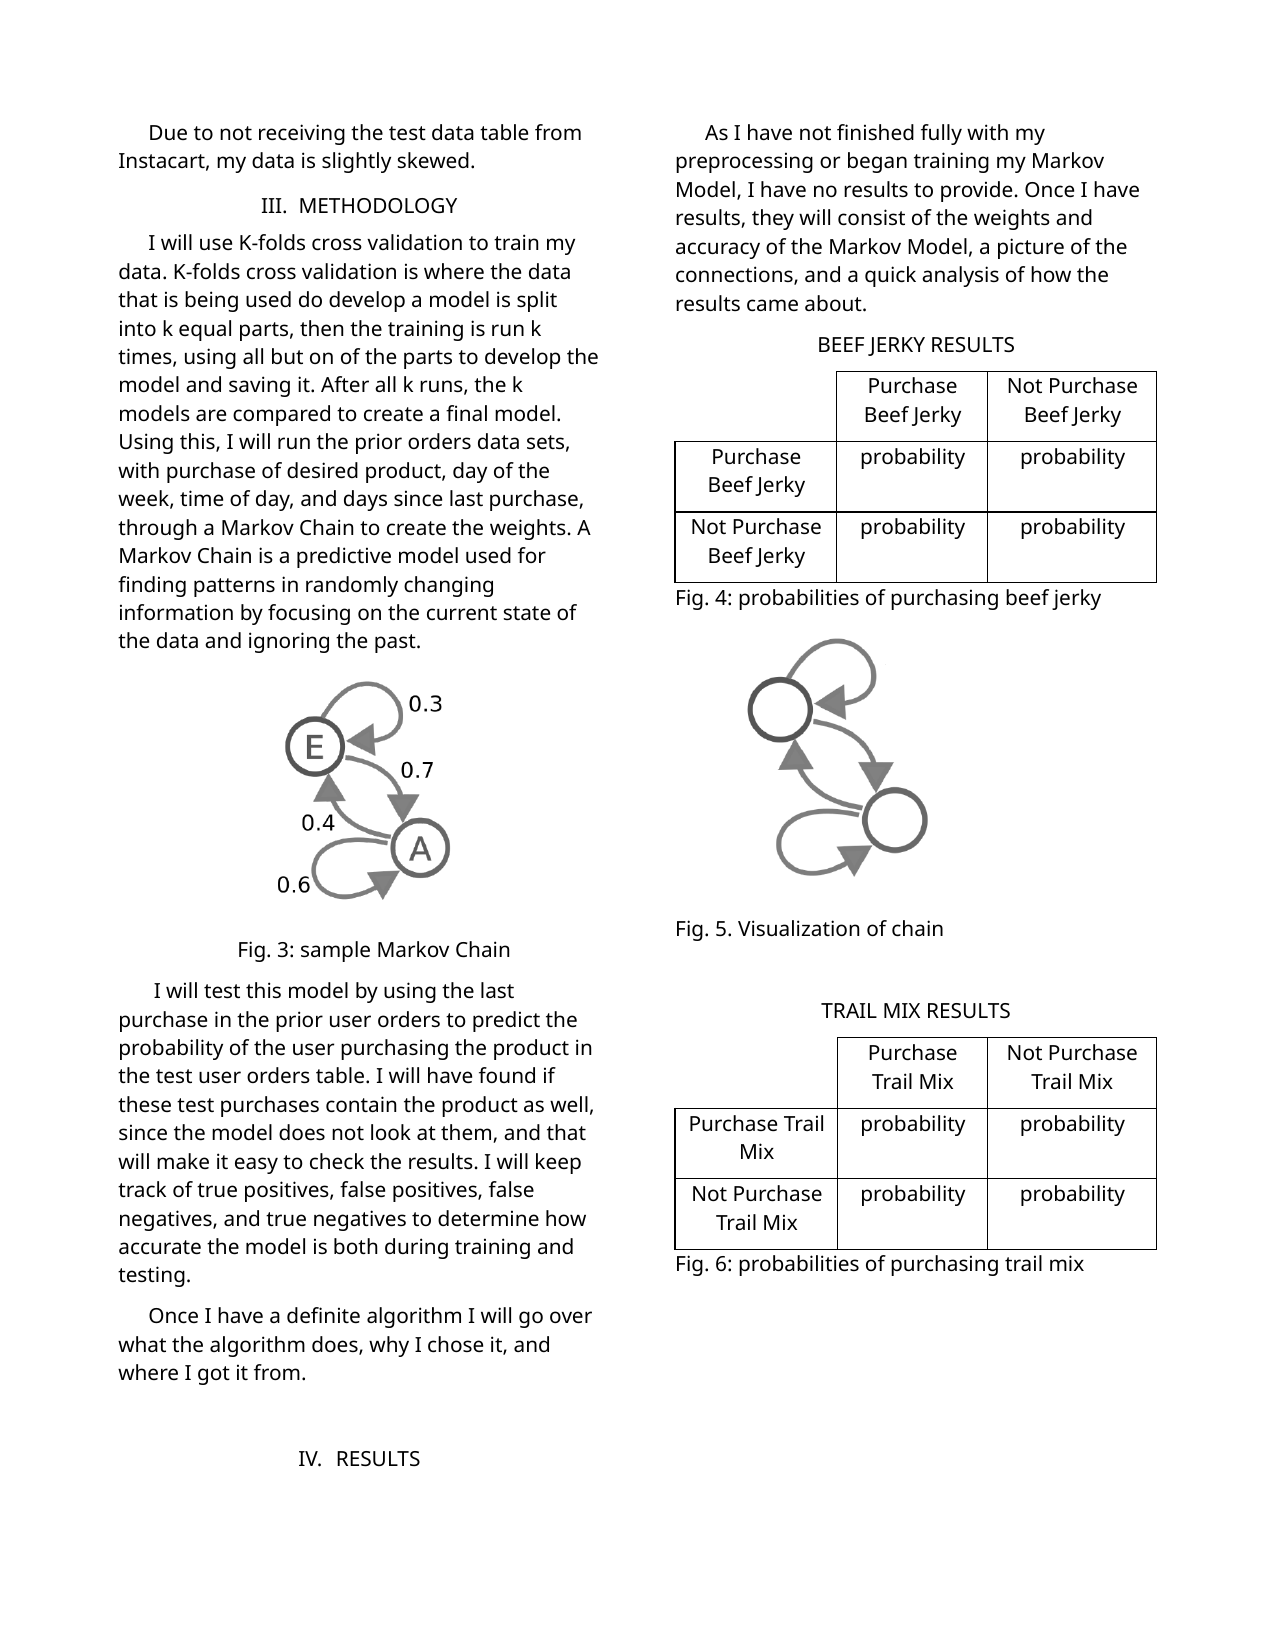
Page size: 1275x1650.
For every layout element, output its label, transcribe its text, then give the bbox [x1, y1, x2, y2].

table_cell probability [988, 1179, 1156, 1248]
text I will test this model by using the last purchase in the prior user orders to predict the probability of the user purchasing the product in the test user orders table. I will have found if these test purchases contain the product as well, since the model does not look at them, and that will make it easy to check the results. I will keep track of true positives, false positives, false negatives, and true negatives to determine how accurate the model is both during training and testing. [118, 976, 600, 1289]
table_cell probability [988, 1109, 1156, 1178]
table_cell probability [837, 442, 987, 511]
text Once I have a definite algorithm I will go over what the algorithm does, why I chose it, and where I got it from. [118, 1302, 600, 1387]
table_header [675, 1037, 837, 1108]
text Due to not receiving the test data table from Instacart, my data is slightly skewed. [118, 118, 600, 175]
text TRAIL MIX RESULTS [675, 996, 1157, 1025]
list METHODOLOGY [118, 192, 600, 220]
table_header Not Purchase Trail Mix [988, 1038, 1156, 1108]
table_cell probability [988, 513, 1156, 582]
table_header Purchase Beef Jerky [837, 372, 987, 441]
table_cell probability [838, 1109, 987, 1178]
table_cell Not Purchase Trail Mix [676, 1179, 837, 1248]
table_cell Not Purchase Beef Jerky [676, 513, 836, 582]
table_cell probability [988, 442, 1156, 511]
table_cell Purchase Beef Jerky [676, 442, 836, 511]
table_header Not Purchase Beef Jerky [988, 372, 1156, 441]
text Fig. 3: sample Markov Chain [118, 935, 600, 964]
table_cell Purchase Trail Mix [676, 1109, 837, 1178]
text Fig. 4: probabilities of purchasing beef jerky [675, 583, 1157, 611]
text BEEF JERKY RESULTS [675, 330, 1157, 358]
table_cell probability [837, 513, 987, 582]
list RESULTS [118, 1444, 600, 1473]
table_header Purchase Trail Mix [838, 1038, 987, 1108]
text Fig. 5. Visualization of chain [675, 914, 1157, 943]
table_header [675, 371, 836, 441]
table_cell probability [838, 1179, 987, 1248]
text As I have not finished fully with my preprocessing or began training my Markov Model, I have no results to provide. Once I have results, they will consist of the weights and accuracy of the Markov Model, a picture of the connections, and a quick analysis of how the results came about. [675, 118, 1157, 317]
text Fig. 6: probabilities of purchasing trail mix [675, 1250, 1157, 1278]
text I will use K-folds cross validation to train my data. K-folds cross validation is where the data that is being used do develop a model is split into k equal parts, then the training is run k times, using all but on of the parts to develop the model and saving it. After all k runs, the k models are compared to create a final model. Using this, I will run the prior orders data sets, with purchase of desired product, day of the week, time of day, and days since last purchase, through a Markov Chain to create the weights. A Markov Chain is a predictive model used for finding patterns in randomly changing information by focusing on the current state of the data and ignoring the past. [118, 228, 600, 655]
